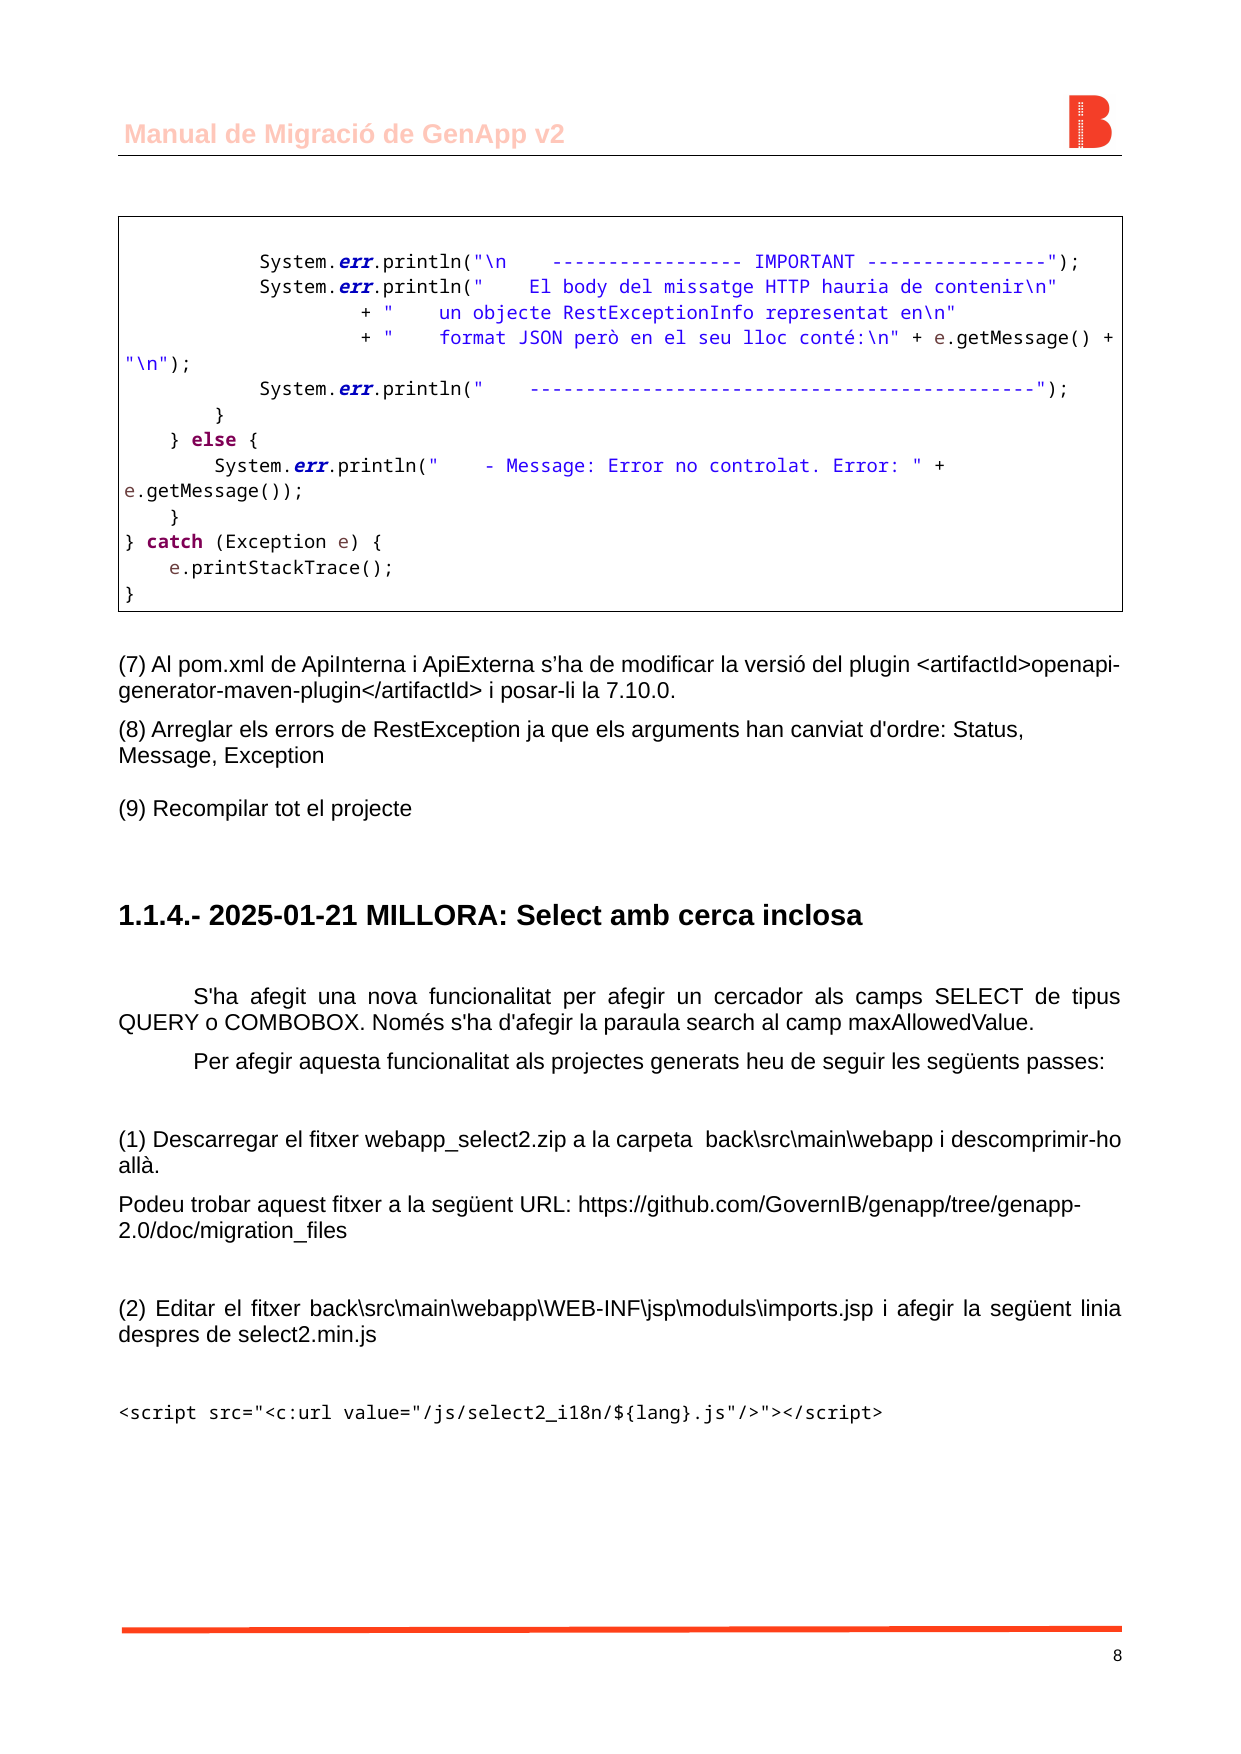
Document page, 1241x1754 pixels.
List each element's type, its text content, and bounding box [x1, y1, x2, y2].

text S'ha afegit una nova funcionalitat per afegir un cercador als camps SELECT de tipus QUERY o COMBOBOX. Només s'ha d'afegir la paraula search al camp maxAllowedValue. [118, 983, 1122, 1036]
text Per afegir aquesta funcionalitat als projectes generats heu de seguir les següents passes: [118, 1048, 1122, 1074]
text (2) Editar el fitxer back\src\main\webapp\WEB-INF\jsp\moduls\imports.jsp i afegir la següent linia despres de select2.min.js [118, 1295, 1122, 1348]
text (8) Arreglar els errors de RestException ja que els arguments han canviat d'ordre: Status, Message, Exception (9) Recompilar tot el projecte [118, 716, 1122, 822]
text <script src="<c:url value="/js/select2_i18n/${lang}.js"/>"></script> [118, 1399, 1122, 1424]
text (7) Al pom.xml de ApiInterna i ApiExterna s’ha de modificar la versió del plugin <artifactId>openapi-generator-maven-plugin</artifactId> i posar-li la 7.10.0. [118, 651, 1122, 704]
text Podeu trobar aquest fitxer a la següent URL: https://github.com/GovernIB/genapp/tree/genapp-2.0/doc/migration_files [118, 1191, 1122, 1244]
subtitle 2025-01-21 MILLORA: Select amb cerca inclosa [118, 898, 1122, 931]
text (1) Descarregar el fitxer webapp_select2.zip a la carpeta back\src\main\webapp i descomprimir-ho allà. [118, 1126, 1122, 1178]
picture [1063, 94, 1117, 150]
table_header System.err.println("\n ----------------- IMPORTANT ----------------"); System.err.println(" El body del missatge HTTP hauria de contenir\n" + " un objecte RestExceptionInfo representat en\n" + " format JSON però en el seu lloc conté:\n" + e.getMessage() + "\n"); System.err.println(" ---------------------------------------------"); } } else { System.err.println(" - Message: Error no controlat. Error: " + e.getMessage()); } } catch (Exception e) { e.printStackTrace(); } [119, 217, 1122, 611]
